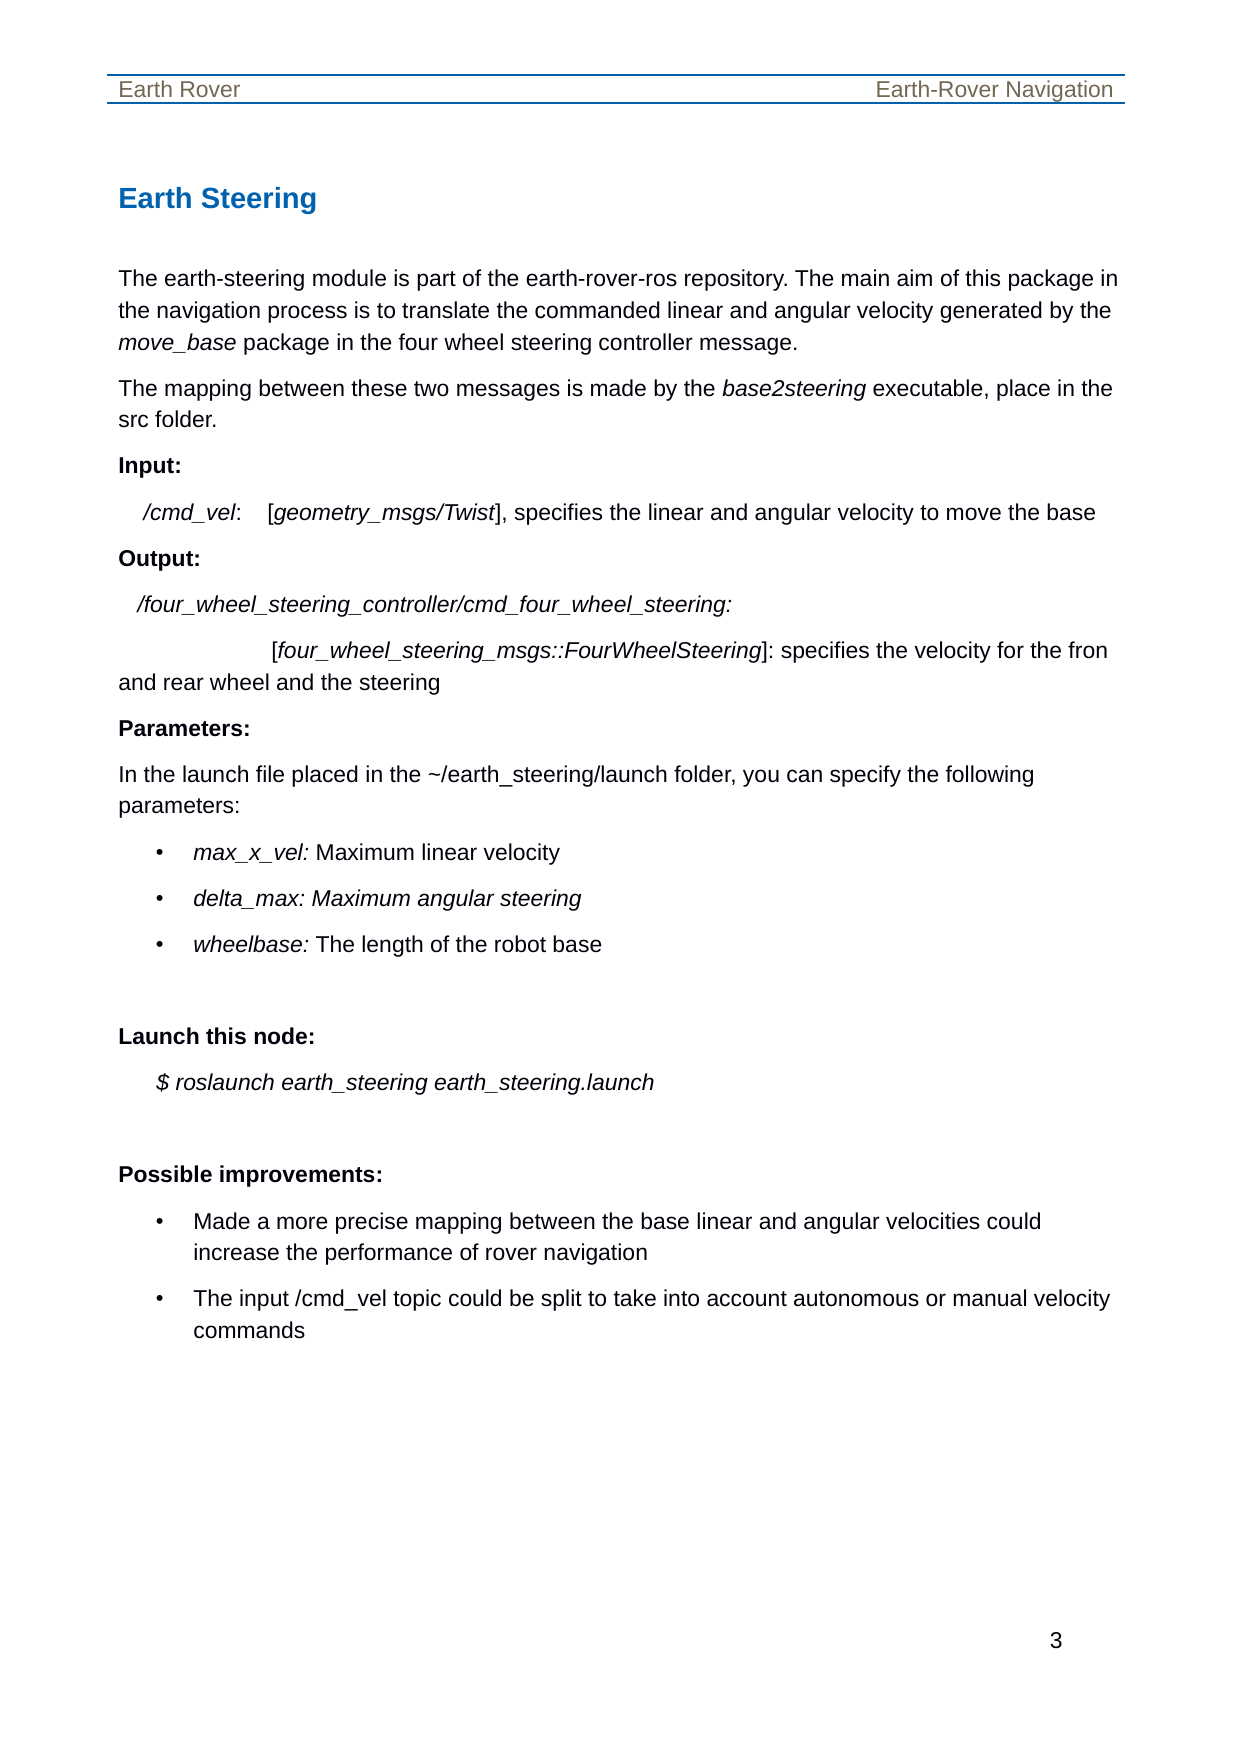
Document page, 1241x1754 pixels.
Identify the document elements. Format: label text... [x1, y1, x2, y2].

subtitle Earth Steering [118, 181, 1122, 214]
text In the launch file placed in the ~/earth_steering/launch folder, you can specify the following parameters: [118, 761, 1122, 819]
text Launch this node: [118, 1023, 1122, 1049]
text Output: [118, 544, 1122, 571]
text [four_wheel_steering_msgs::FourWheelSteering]: specifies the velocity for the fron and rear wheel and the steering [118, 637, 1122, 695]
text Parameters: [118, 714, 1122, 741]
text Input: [118, 452, 1122, 479]
text The earth-steering module is part of the earth-rover-ros repository. The main aim of this package in the navigation process is to translate the commanded linear and angular velocity generated by the move_base package in the four wheel steering controller message. [118, 265, 1122, 355]
list delta_max: Maximum angular steering [156, 884, 1122, 911]
text Possible improvements: [118, 1161, 1122, 1188]
list Made a more precise mapping between the base linear and angular velocities could increase the performance of rover navigation [156, 1208, 1122, 1266]
list max_x_vel: Maximum linear velocity [156, 838, 1122, 865]
text The mapping between these two messages is made by the base2steering executable, place in the src folder. [118, 374, 1122, 432]
list The input /cmd_vel topic could be split to take into account autonomous or manual velocity commands [156, 1285, 1122, 1343]
text $ roslaunch earth_steering earth_steering.launch [118, 1069, 1122, 1096]
list wheelbase: The length of the robot base [156, 931, 1122, 957]
text /cmd_vel: [geometry_msgs/Twist], specifies the linear and angular velocity to move the base [118, 498, 1122, 525]
text /four_wheel_steering_controller/cmd_four_wheel_steering: [118, 591, 1122, 617]
